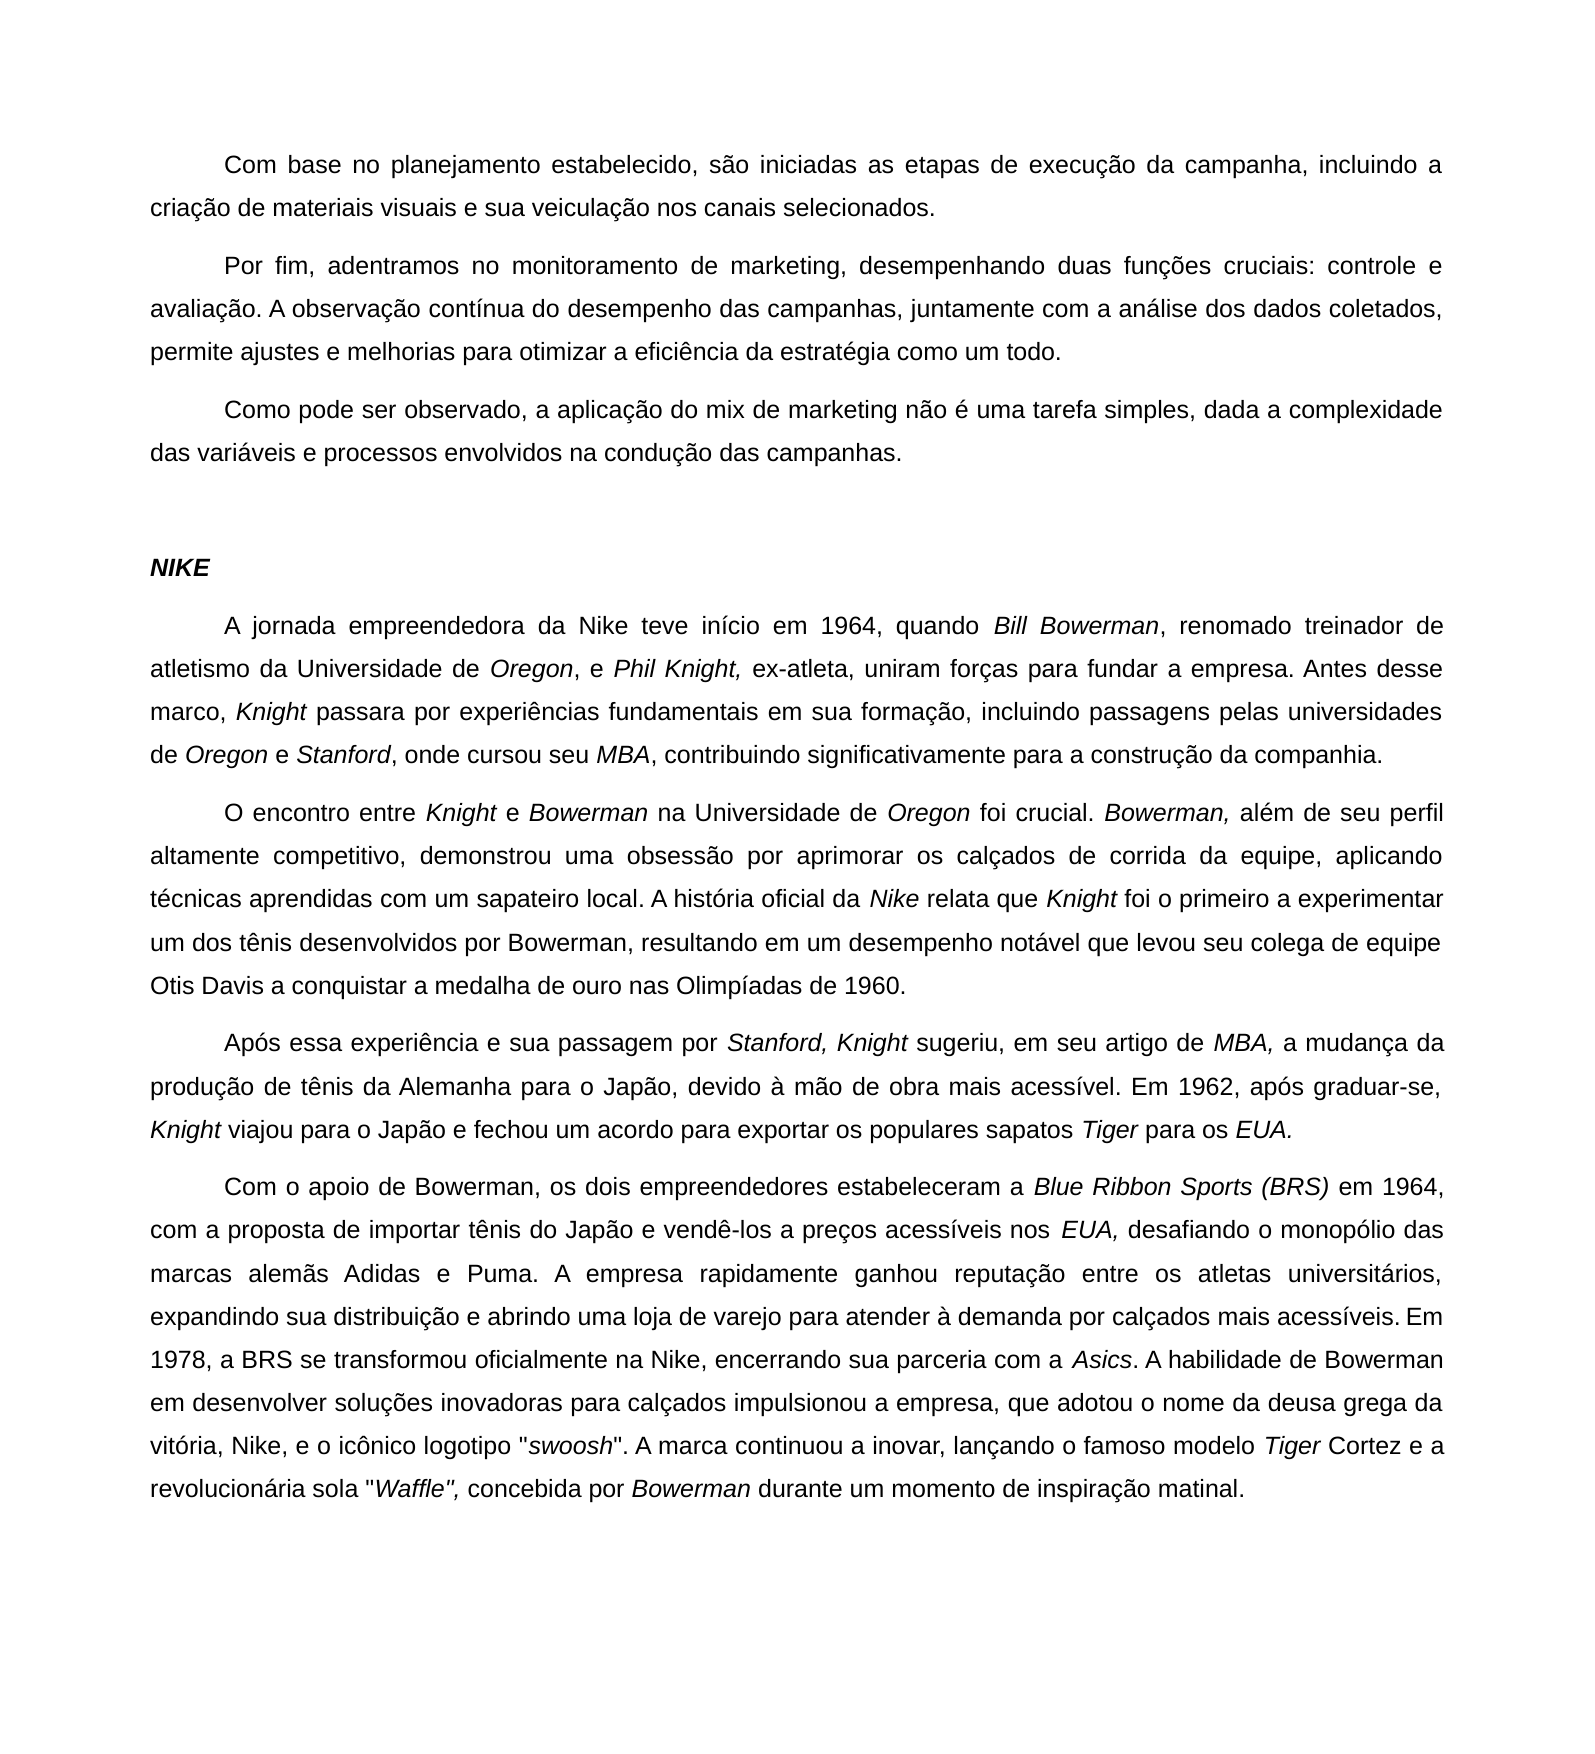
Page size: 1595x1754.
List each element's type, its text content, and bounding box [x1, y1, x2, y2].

text Após essa experiência e sua passagem por Stanford, Knight sugeriu, em seu artigo de MBA, a mudança da produção de tênis da Alemanha para o Japão, devido à mão de obra mais acessível. Em 1962, após graduar-se, Knight viajou para o Japão e fechou um acordo para exportar os populares sapatos Tiger para os EUA. [150, 1028, 1444, 1143]
text A jornada empreendedora da Nike teve início em 1964, quando Bill Bowerman, renomado treinador de atletismo da Universidade de Oregon, e Phil Knight, ex-atleta, uniram forças para fundar a empresa. Antes desse marco, Knight passara por experiências fundamentais em sua formação, incluindo passagens pelas universidades de Oregon e Stanford, onde cursou seu MBA, contribuindo significativamente para a construção da companhia. [150, 611, 1444, 769]
text Por fim, adentramos no monitoramento de marketing, desempenhando duas funções cruciais: controle e avaliação. A observação contínua do desempenho das campanhas, juntamente com a análise dos dados coletados, permite ajustes e melhorias para otimizar a eficiência da estratégia como um todo. [150, 251, 1444, 366]
text Com base no planejamento estabelecido, são iniciadas as etapas de execução da campanha, incluindo a criação de materiais visuais e sua veiculação nos canais selecionados. [150, 150, 1444, 222]
text Com o apoio de Bowerman, os dois empreendedores estabeleceram a Blue Ribbon Sports (BRS) em 1964, com a proposta de importar tênis do Japão e vendê-los a preços acessíveis nos EUA, desafiando o monopólio das marcas alemãs Adidas e Puma. A empresa rapidamente ganhou reputação entre os atletas universitários, expandindo sua distribuição e abrindo uma loja de varejo para atender à demanda por calçados mais acessíveis. Em 1978, a BRS se transformou oficialmente na Nike, encerrando sua parceria com a Asics. A habilidade de Bowerman em desenvolver soluções inovadoras para calçados impulsionou a empresa, que adotou o nome da deusa grega da vitória, Nike, e o icônico logotipo "swoosh". A marca continuou a inovar, lançando o famoso modelo Tiger Cortez e a revolucionária sola "Waffle", concebida por Bowerman durante um momento de inspiração matinal. [150, 1172, 1444, 1503]
text Como pode ser observado, a aplicação do mix de marketing não é uma tarefa simples, dada a complexidade das variáveis e processos envolvidos na condução das campanhas. [150, 395, 1444, 467]
text O encontro entre Knight e Bowerman na Universidade de Oregon foi crucial. Bowerman, além de seu perfil altamente competitivo, demonstrou uma obsessão por aprimorar os calçados de corrida da equipe, aplicando técnicas aprendidas com um sapateiro local. A história oficial da Nike relata que Knight foi o primeiro a experimentar um dos tênis desenvolvidos por Bowerman, resultando em um desempenho notável que levou seu colega de equipe Otis Davis a conquistar a medalha de ouro nas Olimpíadas de 1960. [150, 798, 1444, 999]
text NIKE [150, 553, 1444, 582]
